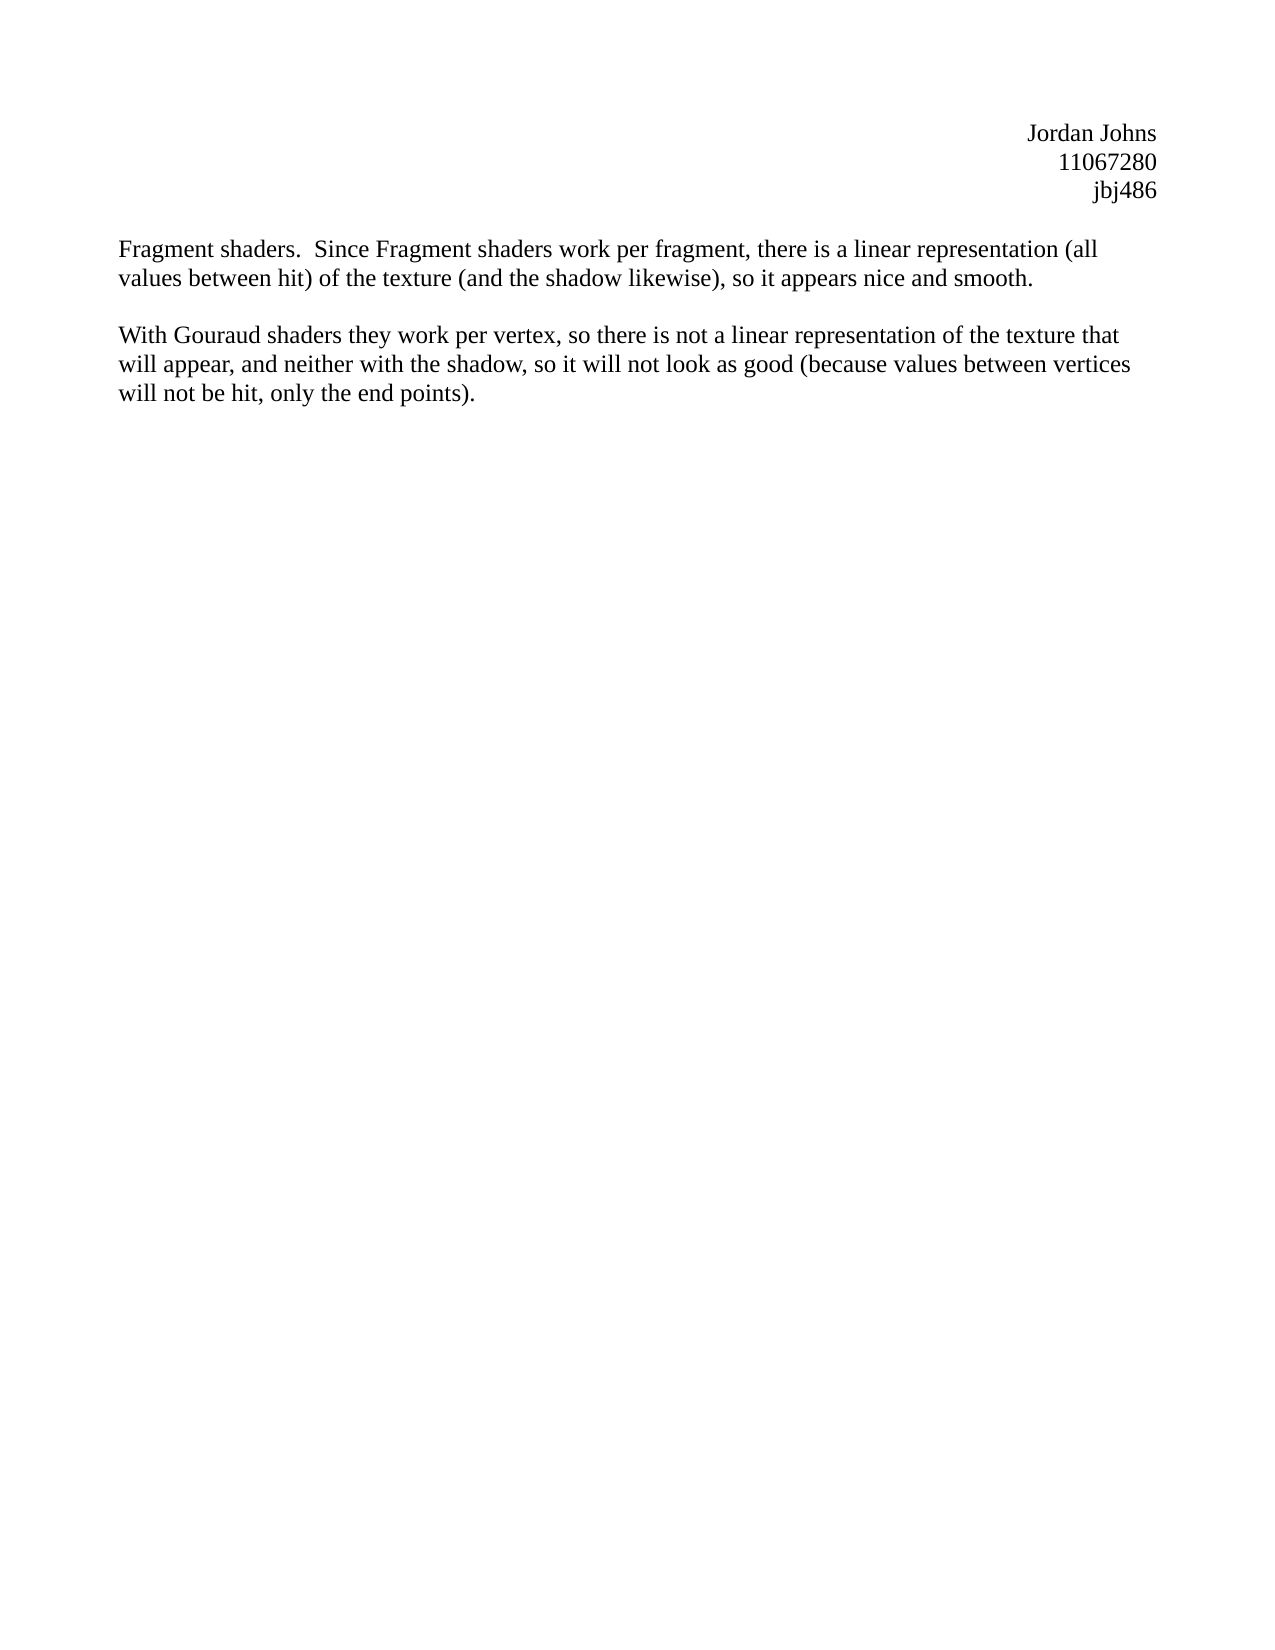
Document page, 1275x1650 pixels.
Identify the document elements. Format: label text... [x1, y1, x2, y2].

text With Gouraud shaders they work per vertex, so there is not a linear representation of the texture that will appear, and neither with the shadow, so it will not look as good (because values between vertices will not be hit, only the end points). [118, 320, 1157, 406]
text Fragment shaders. Since Fragment shaders work per fragment, there is a linear representation (all values between hit) of the texture (and the shadow likewise), so it appears nice and smooth. [118, 234, 1157, 291]
